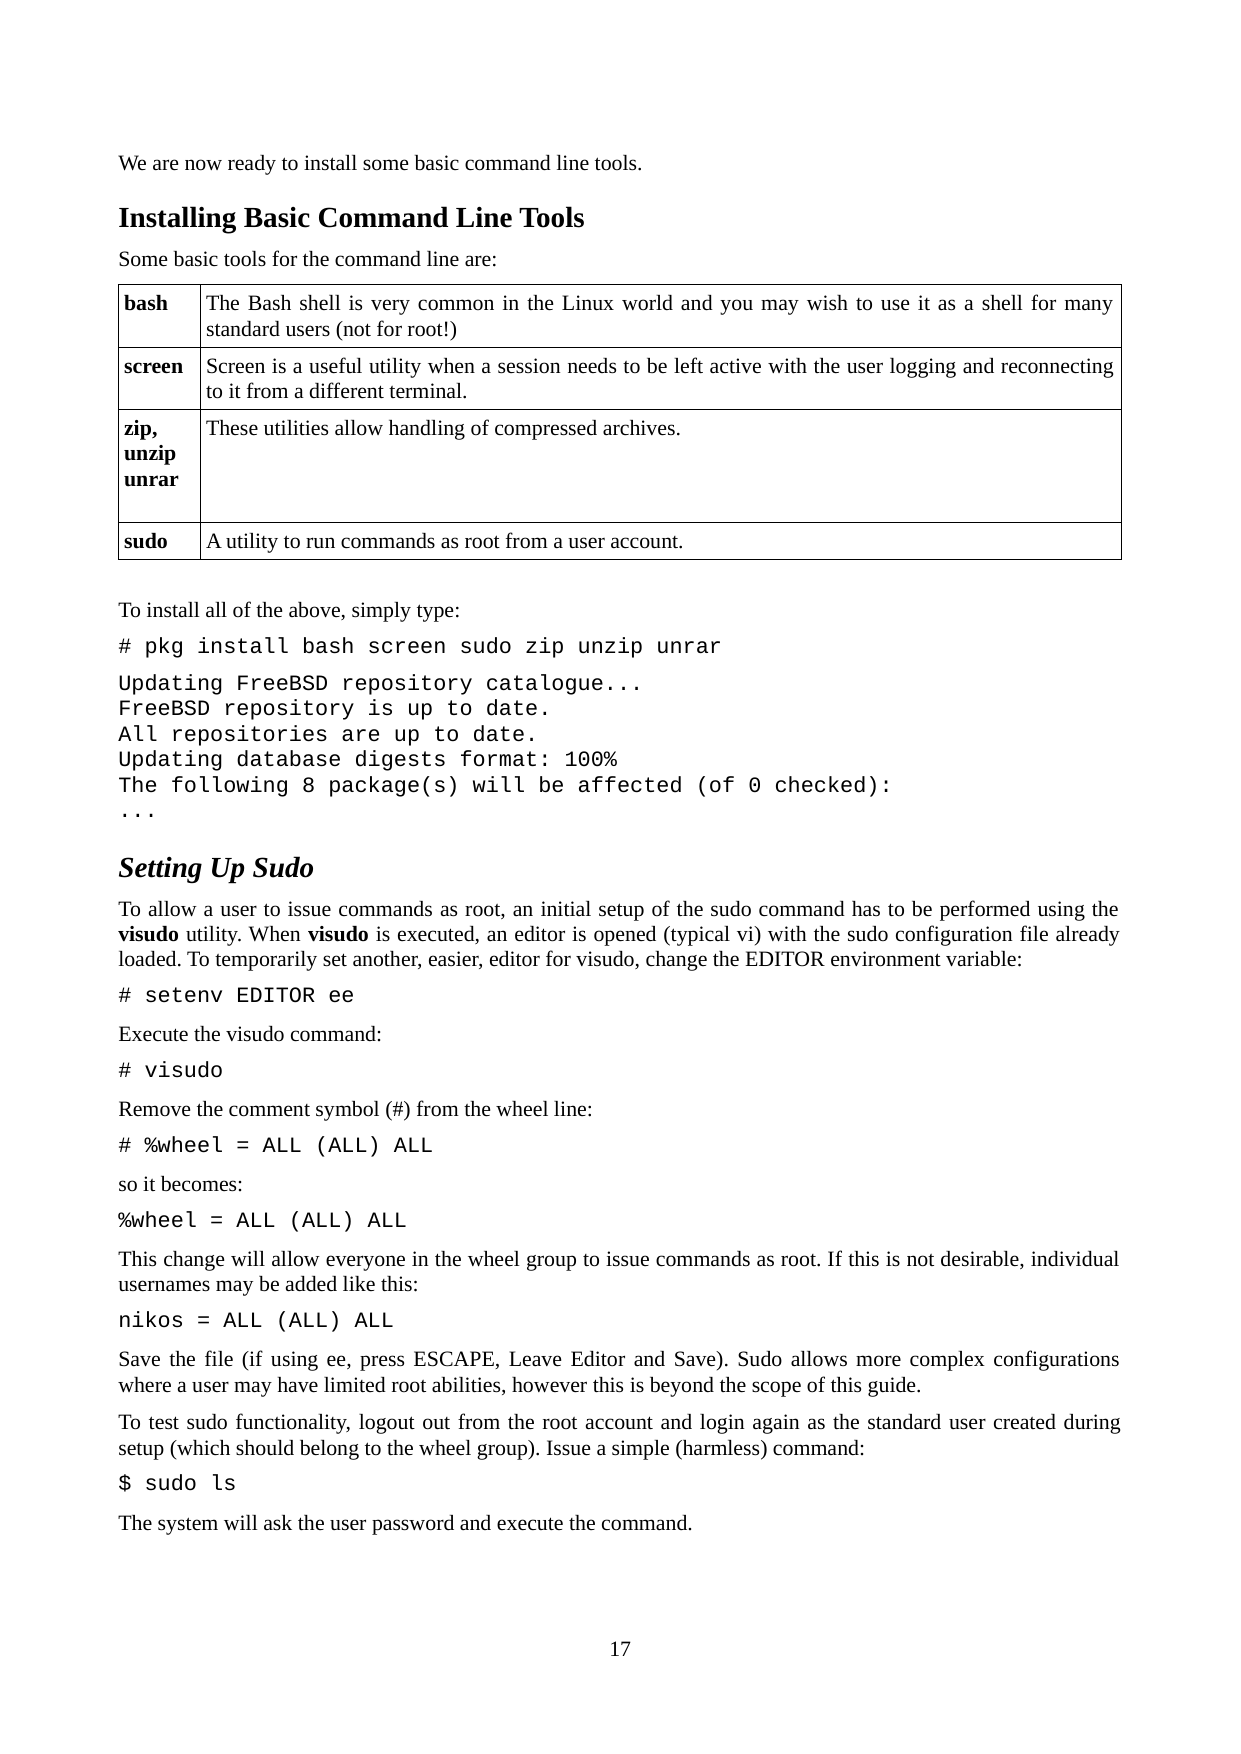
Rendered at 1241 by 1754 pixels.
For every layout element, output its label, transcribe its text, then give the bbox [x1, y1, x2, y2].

text so it becomes: [118, 1171, 1122, 1196]
text To install all of the above, simply type: [118, 597, 1122, 622]
text nikos = ALL (ALL) ALL [118, 1309, 1122, 1334]
text # %wheel = ALL (ALL) ALL [118, 1134, 1122, 1159]
text ... [118, 799, 1122, 824]
text Execute the visudo command: [118, 1021, 1122, 1046]
text To allow a user to issue commands as root, an initial setup of the sudo command has to be performed using the visudo utility. When visudo is executed, an editor is opened (typical vi) with the sudo configuration file already loaded. To temporarily set another, easier, editor for visudo, change the EDITOR environment variable: [118, 896, 1122, 971]
text Some basic tools for the command line are: [118, 246, 1122, 272]
text All repositories are up to date. [118, 723, 1122, 748]
text Remove the comment symbol (#) from the wheel line: [118, 1096, 1122, 1121]
table_cell zip, unzip unrar [119, 410, 200, 522]
table_header The Bash shell is very common in the Linux world and you may wish to use it as a shell for many standard users (not for root!) [201, 285, 1121, 347]
text %wheel = ALL (ALL) ALL [118, 1209, 1122, 1234]
table_header bash [119, 285, 200, 347]
table_cell Screen is a useful utility when a session needs to be left active with the user logging and reconnecting to it from a different terminal. [201, 348, 1121, 409]
text # visudo [118, 1059, 1122, 1084]
table_cell These utilities allow handling of compressed archives. [201, 410, 1121, 522]
text Updating FreeBSD repository catalogue... [118, 672, 1122, 697]
text We are now ready to install some basic command line tools. [118, 150, 1122, 175]
text Save the file (if using ee, press ESCAPE, Leave Editor and Save). Sudo allows more complex configurations where a user may have limited root abilities, however this is beyond the scope of this guide. [118, 1346, 1122, 1397]
subtitle Installing Basic Command Line Tools [118, 200, 1122, 234]
table_cell A utility to run commands as root from a user account. [201, 523, 1121, 559]
text The system will ask the user password and execute the command. [118, 1509, 1122, 1535]
text The following 8 package(s) will be affected (of 0 checked): [118, 774, 1122, 799]
subtitle Setting Up Sudo [118, 850, 1122, 883]
text Updating database digests format: 100% [118, 748, 1122, 773]
text # setenv EDITOR ee [118, 984, 1122, 1009]
text $ sudo ls [118, 1472, 1122, 1497]
table_cell screen [119, 348, 200, 409]
text # pkg install bash screen sudo zip unzip unrar [118, 635, 1122, 660]
text This change will allow everyone in the wheel group to issue commands as root. If this is not desirable, individual usernames may be added like this: [118, 1246, 1122, 1297]
text To test sudo functionality, logout out from the root account and login again as the standard user created during setup (which should belong to the wheel group). Issue a simple (harmless) command: [118, 1409, 1122, 1460]
text FreeBSD repository is up to date. [118, 698, 1122, 722]
table_cell sudo [119, 523, 200, 559]
